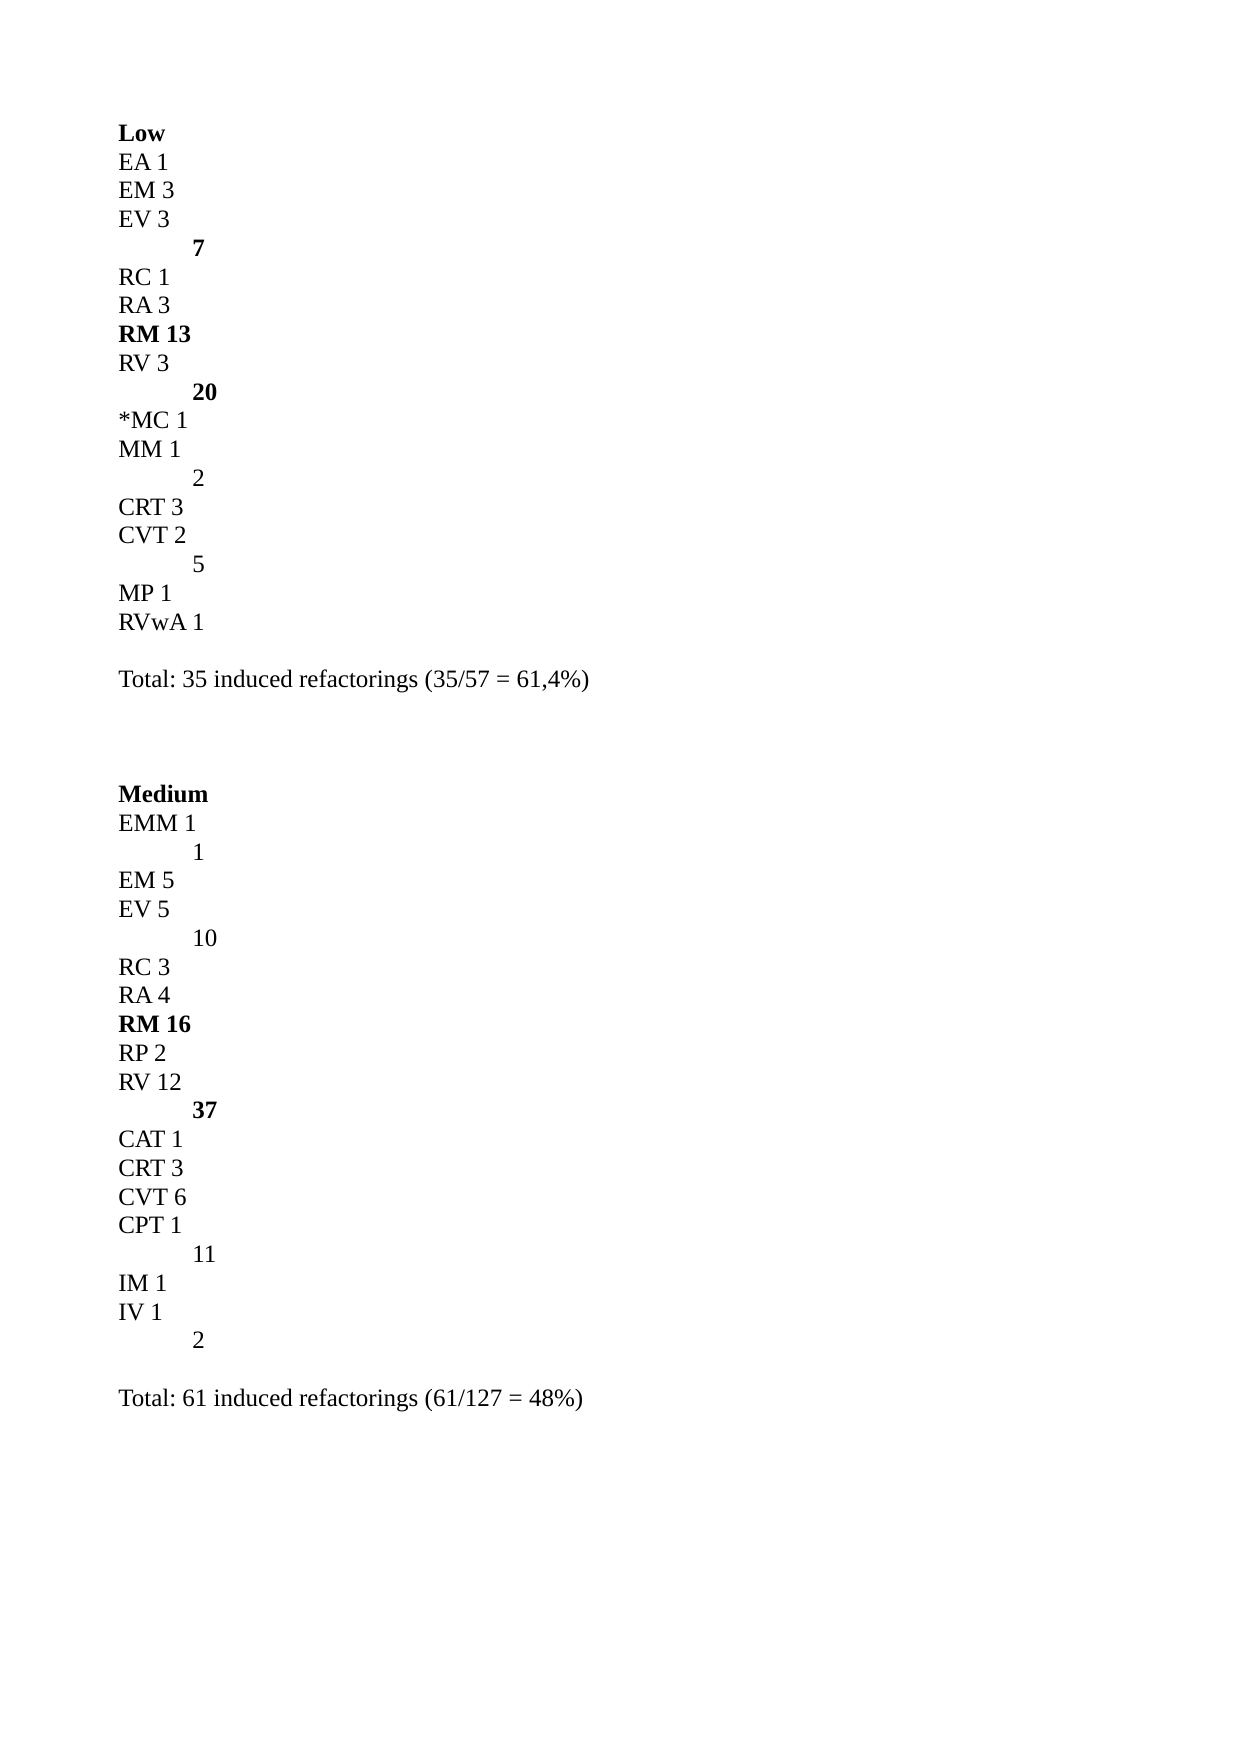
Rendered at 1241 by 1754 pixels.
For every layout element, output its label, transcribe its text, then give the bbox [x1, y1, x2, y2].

text 2 [118, 1326, 1122, 1354]
text MM 1 [118, 434, 1122, 463]
text MP 1 [118, 578, 1122, 607]
text RP 2 [118, 1038, 1122, 1067]
text RV 3 [118, 348, 1122, 377]
text 2 [118, 463, 1122, 492]
text CAT 1 [118, 1124, 1122, 1153]
text EV 5 [118, 894, 1122, 923]
text *MC 1 [118, 406, 1122, 434]
text Total: 35 induced refactorings (35/57 = 61,4%) [118, 664, 1122, 693]
text EMM 1 [118, 808, 1122, 837]
text RA 3 [118, 291, 1122, 319]
text CPT 1 [118, 1211, 1122, 1239]
text RC 3 [118, 952, 1122, 981]
text EV 3 [118, 204, 1122, 233]
text 7 [118, 233, 1122, 262]
text Total: 61 induced refactorings (61/127 = 48%) [118, 1383, 1122, 1412]
text 11 [118, 1239, 1122, 1268]
text RM 13 [118, 319, 1122, 348]
text CVT 2 [118, 521, 1122, 549]
text 5 [118, 549, 1122, 578]
text CVT 6 [118, 1182, 1122, 1211]
text Low [118, 118, 1122, 147]
text EM 3 [118, 176, 1122, 204]
text CRT 3 [118, 1153, 1122, 1182]
text 1 [118, 837, 1122, 866]
text IM 1 [118, 1268, 1122, 1297]
text RA 4 [118, 981, 1122, 1009]
text 20 [118, 377, 1122, 406]
text EM 5 [118, 866, 1122, 894]
text RC 1 [118, 262, 1122, 291]
text RV 12 [118, 1067, 1122, 1096]
text RM 16 [118, 1009, 1122, 1038]
text RVwA 1 [118, 607, 1122, 636]
text IV 1 [118, 1297, 1122, 1326]
text EA 1 [118, 147, 1122, 176]
text 10 [118, 923, 1122, 952]
text CRT 3 [118, 492, 1122, 521]
text Medium [118, 779, 1122, 808]
text 37 [118, 1096, 1122, 1124]
